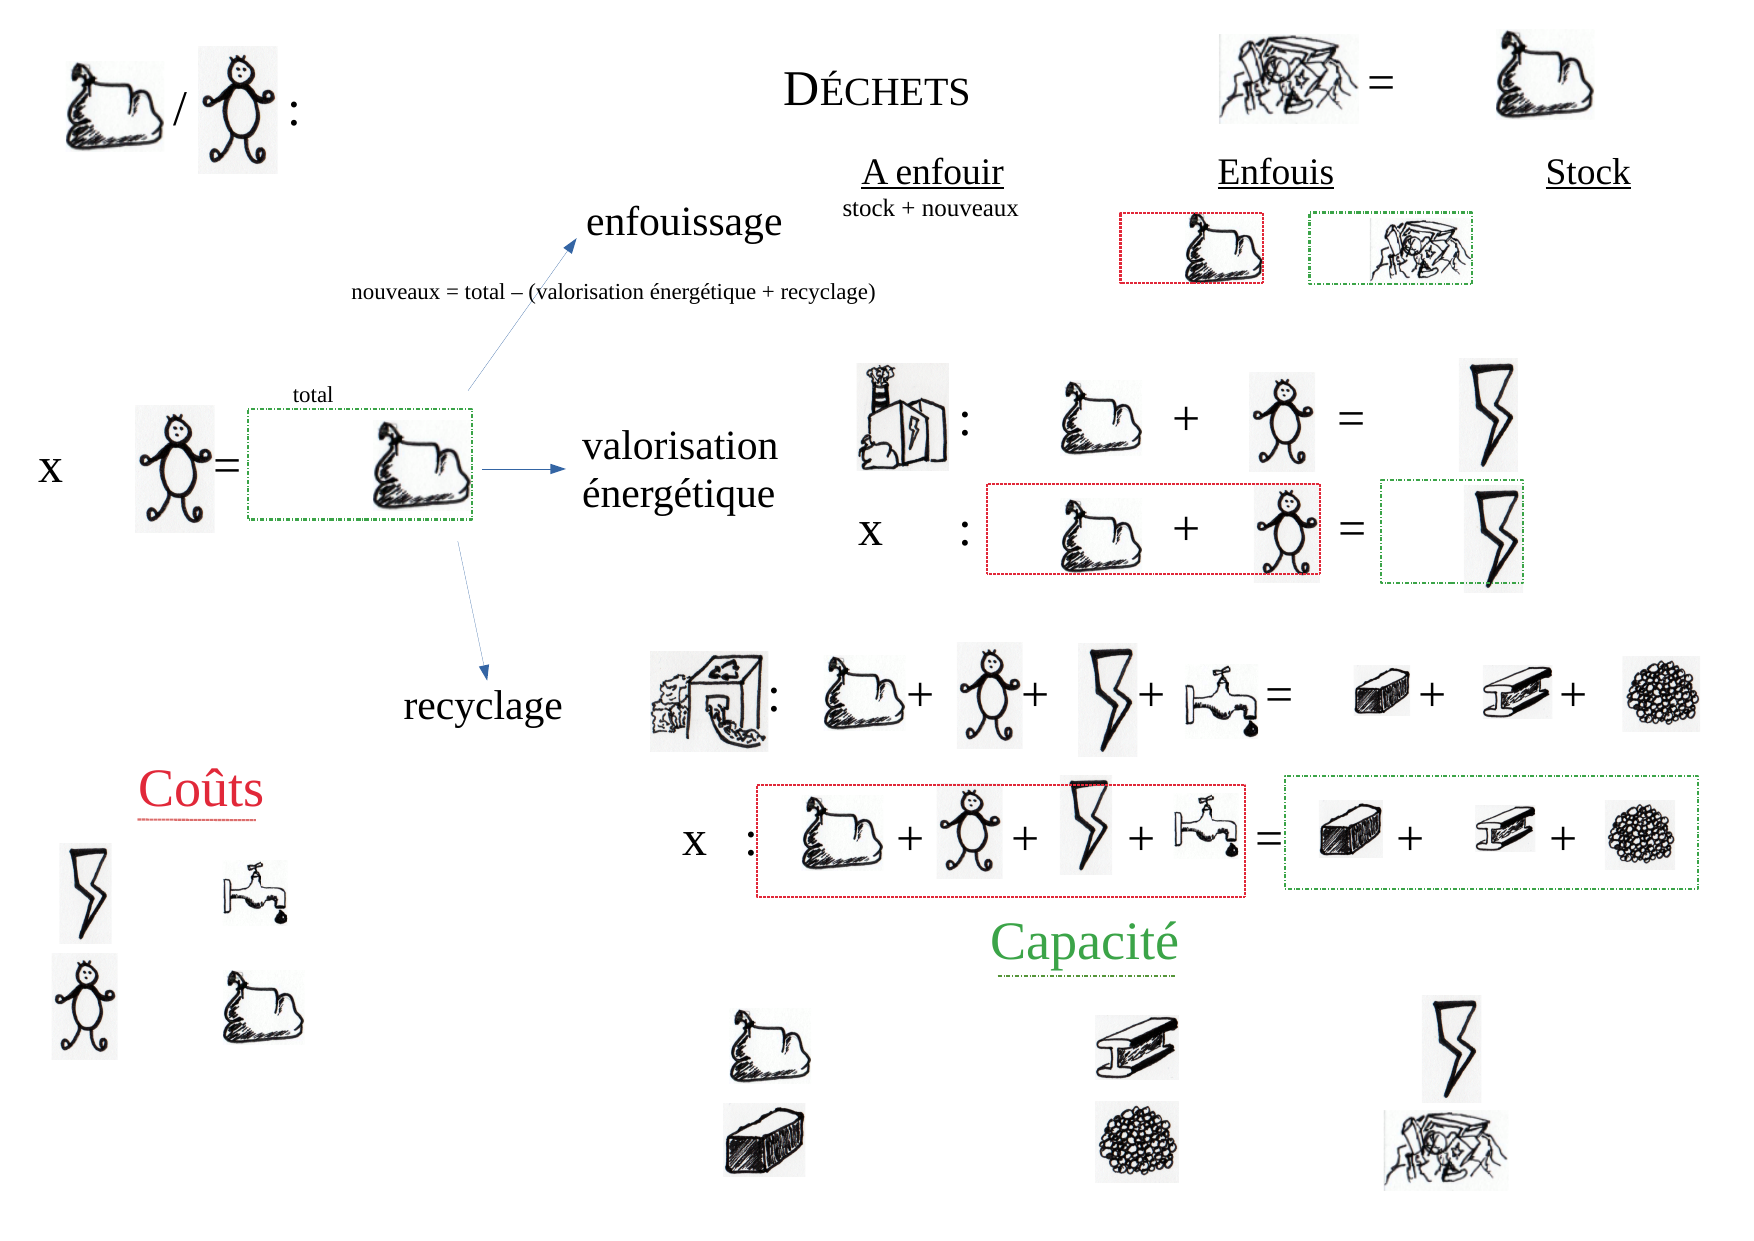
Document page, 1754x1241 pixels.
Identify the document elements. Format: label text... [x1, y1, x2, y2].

picture [1173, 793, 1239, 859]
picture [936, 785, 1003, 879]
picture [1059, 785, 1113, 875]
picture [135, 405, 215, 533]
picture [1060, 380, 1143, 456]
picture [1383, 1110, 1509, 1191]
picture [823, 655, 906, 731]
picture [1095, 1101, 1179, 1183]
picture [1059, 775, 1113, 784]
picture [650, 651, 769, 752]
picture [1496, 29, 1595, 120]
picture [222, 970, 305, 1045]
picture [856, 363, 949, 471]
picture [1482, 665, 1553, 719]
picture [956, 642, 1023, 749]
picture [372, 420, 472, 511]
picture [1475, 805, 1536, 852]
picture [723, 1103, 806, 1177]
picture [1095, 1015, 1179, 1080]
picture [1458, 358, 1518, 472]
picture [1318, 800, 1383, 858]
picture [729, 1008, 812, 1084]
text Déchets [1359, 59, 1496, 117]
picture [222, 860, 288, 926]
picture [801, 795, 884, 871]
picture [1253, 484, 1320, 583]
text Déchets [278, 59, 1218, 117]
picture [1078, 643, 1138, 757]
picture [198, 46, 278, 174]
picture [1604, 800, 1676, 870]
picture [1622, 656, 1701, 732]
picture [1353, 665, 1411, 716]
picture [1463, 485, 1524, 593]
text Déchets [1595, 59, 1695, 117]
picture [1249, 372, 1316, 472]
picture [1060, 498, 1143, 574]
picture [1421, 995, 1482, 1103]
picture [1184, 664, 1259, 739]
picture [1369, 218, 1472, 285]
text Déchets [59, 59, 198, 117]
picture [51, 953, 118, 1060]
picture [59, 843, 112, 944]
picture [1184, 213, 1263, 284]
picture [65, 61, 165, 152]
picture [1218, 34, 1359, 124]
